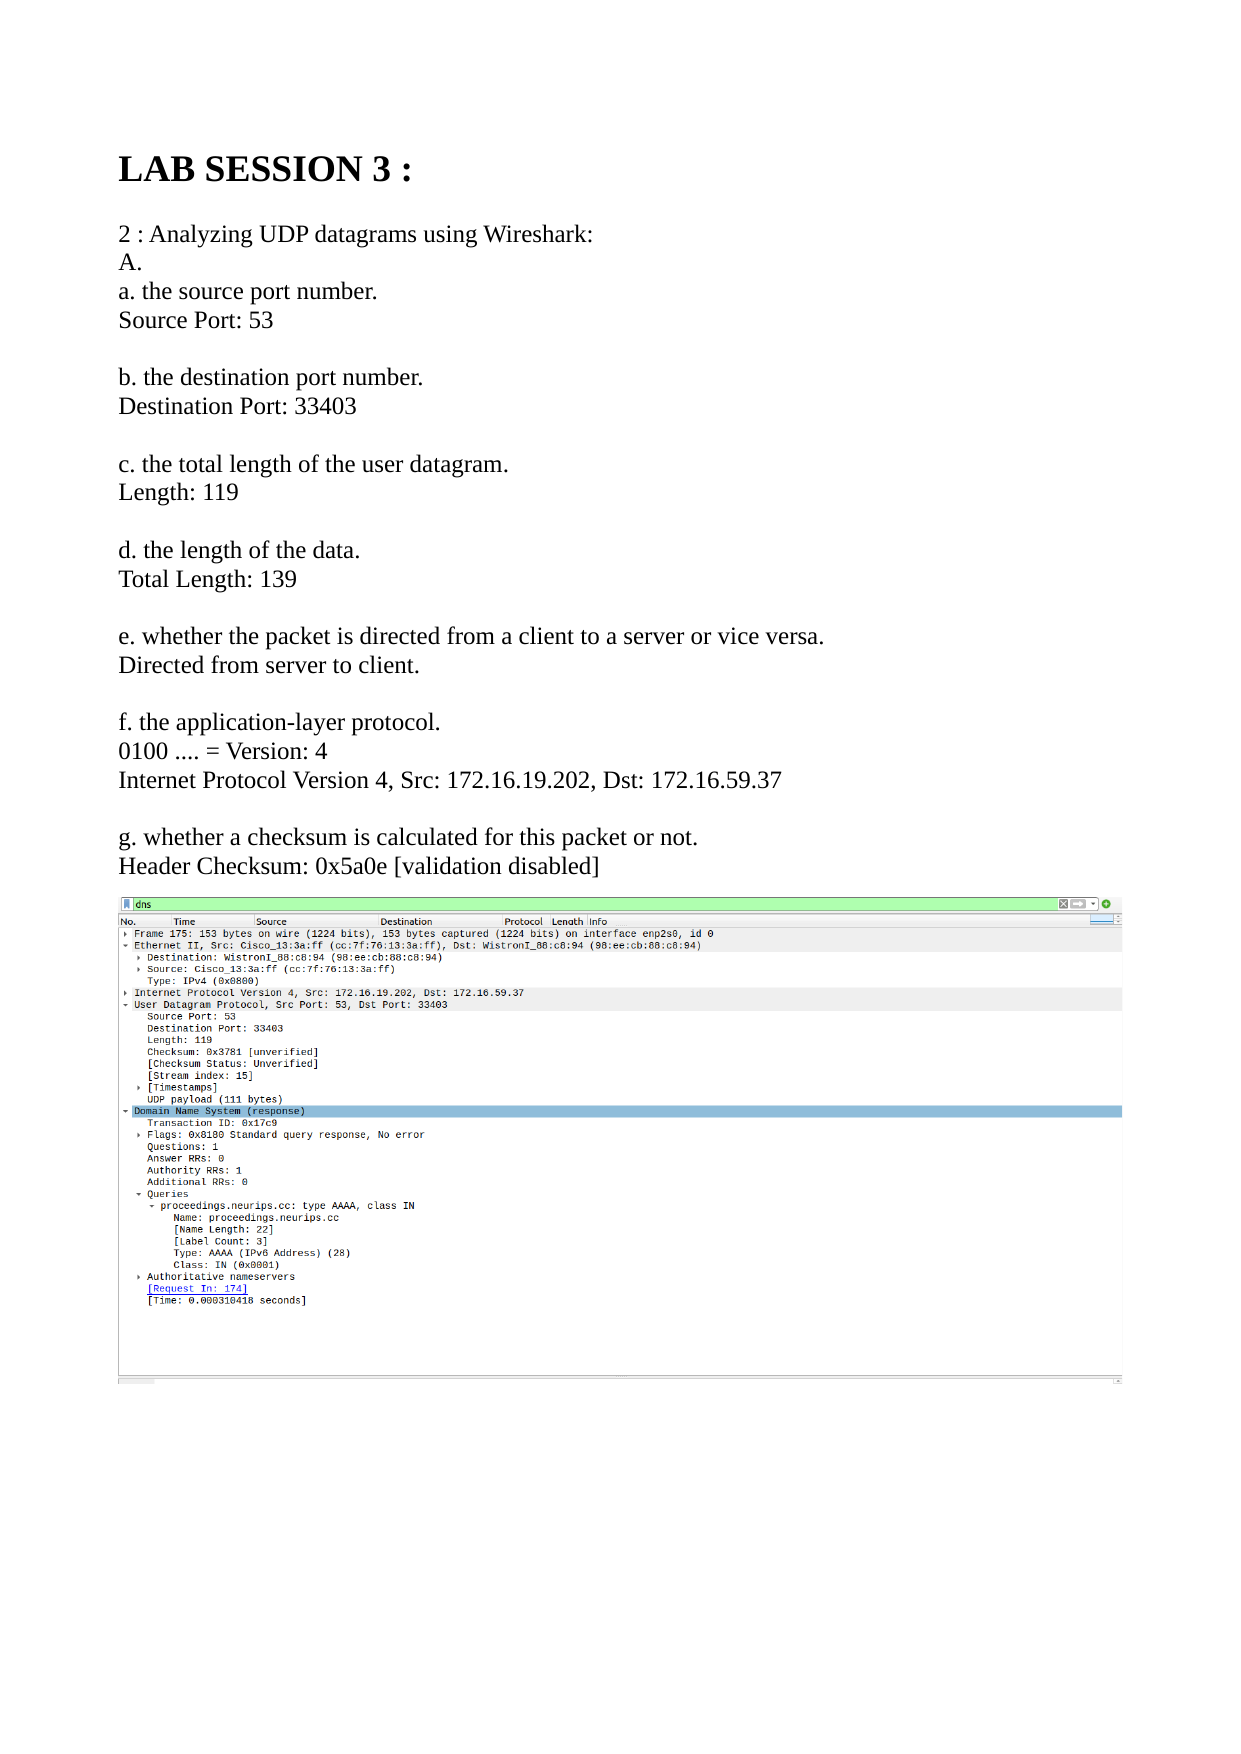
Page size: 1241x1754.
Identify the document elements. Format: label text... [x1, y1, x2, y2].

text f. the application-layer protocol. [118, 707, 1122, 736]
text a. the source port number. [118, 276, 1122, 305]
text 2 : Analyzing UDP datagrams using Wireshark: [118, 219, 1122, 247]
text c. the total length of the user datagram. [118, 449, 1122, 477]
text Header Checksum: 0x5a0e [validation disabled] [118, 851, 1122, 880]
text Internet Protocol Version 4, Src: 172.16.19.202, Dst: 172.16.59.37 [118, 765, 1122, 794]
text A. [118, 247, 1122, 276]
text LAB SESSION 3 : [118, 147, 1122, 190]
text e. whether the packet is directed from a client to a server or vice versa. [118, 621, 1122, 650]
text Directed from server to client. [118, 650, 1122, 679]
picture [118, 897, 1123, 1384]
text b. the destination port number. [118, 362, 1122, 391]
text d. the length of the data. [118, 535, 1122, 564]
text Destination Port: 33403 [118, 391, 1122, 420]
text Total Length: 139 [118, 564, 1122, 592]
text Source Port: 53 [118, 305, 1122, 334]
text 0100 .... = Version: 4 [118, 736, 1122, 765]
text Length: 119 [118, 477, 1122, 506]
text g. whether a checksum is calculated for this packet or not. [118, 822, 1122, 851]
